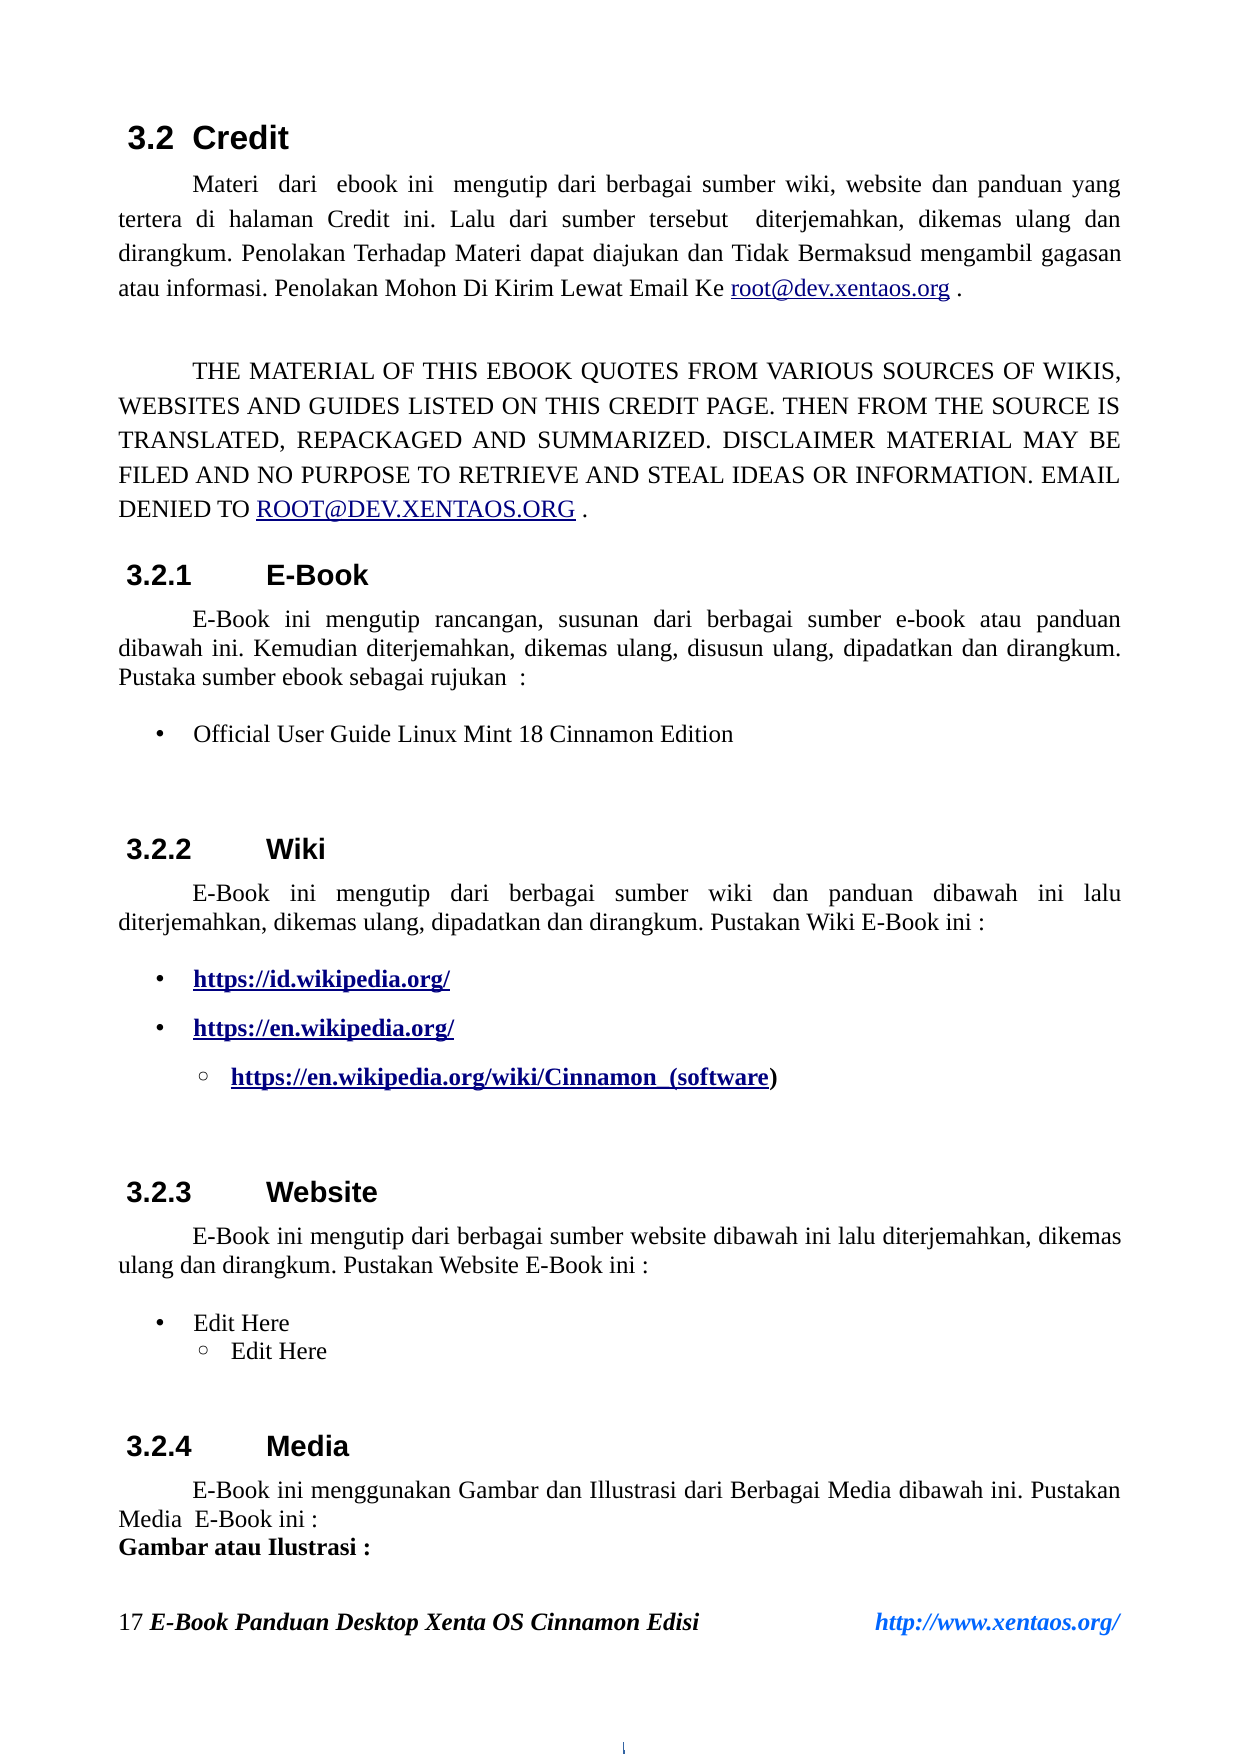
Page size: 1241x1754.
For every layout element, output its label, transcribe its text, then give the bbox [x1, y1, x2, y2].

text E-Book ini mengutip rancangan, susunan dari berbagai sumber e-book atau panduan dibawah ini. Kemudian diterjemahkan, dikemas ulang, disusun ulang, dipadatkan dan dirangkum. Pustaka sumber ebook sebagai rujukan : [118, 604, 1122, 690]
text Gambar atau Ilustrasi : [118, 1532, 1122, 1561]
text E-Book ini mengutip dari berbagai sumber wiki dan panduan dibawah ini lalu diterjemahkan, dikemas ulang, dipadatkan dan dirangkum. Pustakan Wiki E-Book ini : [118, 878, 1122, 936]
text E-Book ini mengutip dari berbagai sumber website dibawah ini lalu diterjemahkan, dikemas ulang dan dirangkum. Pustakan Website E-Book ini : [118, 1221, 1122, 1279]
subtitle Wiki [118, 832, 1122, 866]
list https://en.wikipedia.org/wiki/Cinnamon_(software) [193, 1062, 1122, 1091]
text Materi dari ebook ini mengutip dari berbagai sumber wiki, website dan panduan yang tertera di halaman Credit ini. Lalu dari sumber tersebut diterjemahkan, dikemas ulang dan dirangkum. Penolakan Terhadap Materi dapat diajukan dan Tidak Bermaksud mengambil gagasan atau informasi. Penolakan Mohon Di Kirim Lewat Email Ke root@dev.xentaos.org . [118, 169, 1122, 301]
text E-Book ini menggunakan Gambar dan Illustrasi dari Berbagai Media dibawah ini. Pustakan Media E-Book ini : [118, 1475, 1122, 1532]
list Official User Guide Linux Mint 18 Cinnamon Edition [156, 719, 1122, 748]
list https://en.wikipedia.org/ [156, 1013, 1122, 1042]
subtitle Website [118, 1175, 1122, 1209]
subtitle E-Book [118, 558, 1122, 592]
list Edit Here [193, 1336, 1122, 1365]
subtitle Credit [118, 118, 1122, 157]
subtitle Media [118, 1429, 1122, 1462]
text THE MATERIAL OF THIS EBOOK QUOTES FROM VARIOUS SOURCES OF WIKIS, WEBSITES AND GUIDES LISTED ON THIS CREDIT PAGE. THEN FROM THE SOURCE IS TRANSLATED, REPACKAGED AND SUMMARIZED. DISCLAIMER MATERIAL MAY BE FILED AND NO PURPOSE TO RETRIEVE AND STEAL IDEAS OR INFORMATION. EMAIL DENIED TO ROOT@DEV.XENTAOS.ORG . [118, 322, 1122, 523]
list https://id.wikipedia.org/ [156, 964, 1122, 993]
list Edit Here [156, 1308, 1122, 1336]
